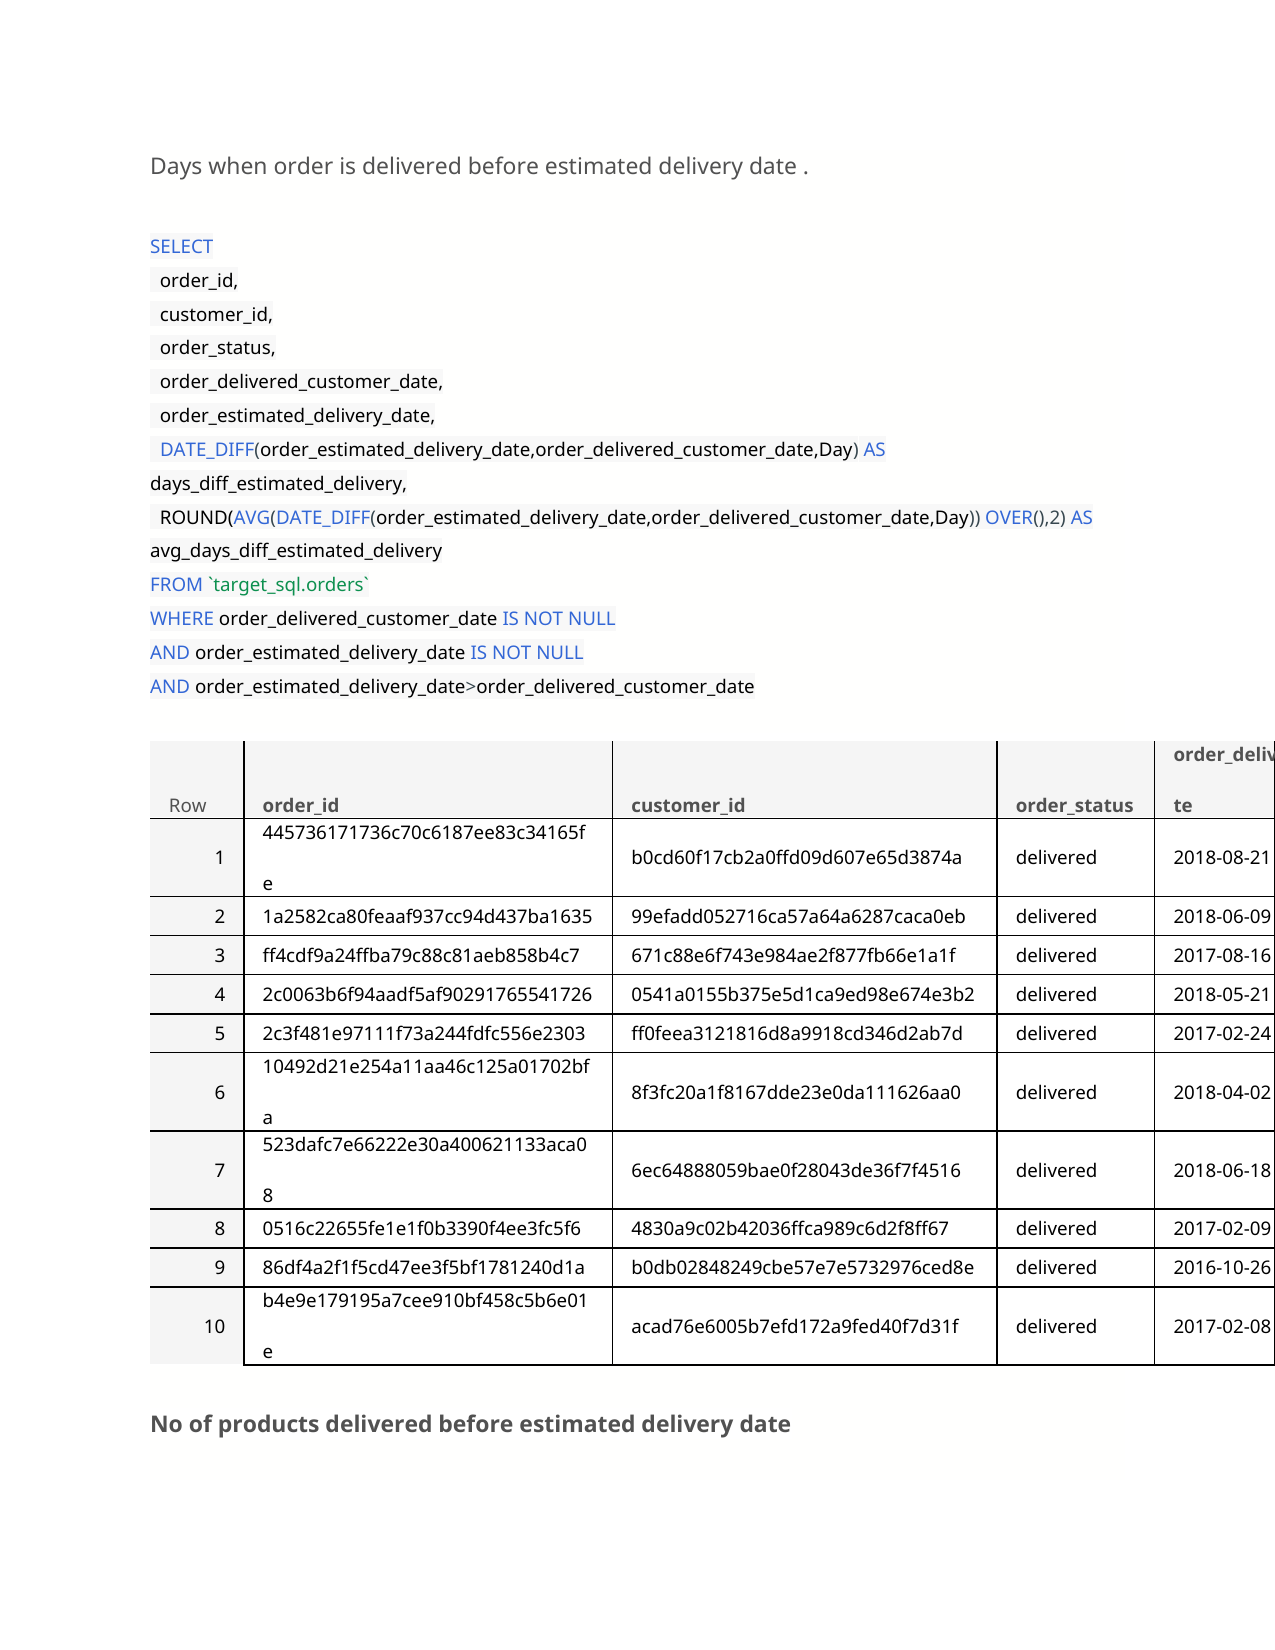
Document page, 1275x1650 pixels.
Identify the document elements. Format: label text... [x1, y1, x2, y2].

text order_status, [150, 335, 1125, 360]
table_cell delivered [998, 1132, 1154, 1208]
table_cell delivered [998, 1015, 1154, 1052]
table_cell delivered [998, 1249, 1154, 1286]
table_cell 2 [150, 897, 243, 935]
table_header order_status [998, 741, 1154, 817]
table_cell 2018-04-02 16:49:39 UTC [1155, 1053, 1274, 1130]
table_cell 6 [150, 1053, 243, 1130]
table_cell 2018-06-18 19:12:12 UTC [1155, 1132, 1274, 1208]
text SELECT [150, 233, 1125, 259]
table_cell 445736171736c70c6187ee83c34165fe [245, 819, 612, 896]
table_cell b0db02848249cbe57e7e5732976ced8e [613, 1249, 996, 1286]
table_cell 2017-02-24 10:38:56 UTC [1155, 1015, 1274, 1052]
table_cell 0516c22655fe1e1f0b3390f4ee3fc5f6 [245, 1210, 612, 1247]
table_cell 7 [150, 1132, 243, 1208]
table_cell delivered [998, 1053, 1154, 1130]
table_cell 8f3fc20a1f8167dde23e0da111626aa0 [613, 1053, 996, 1130]
table_cell delivered [998, 819, 1154, 896]
table_cell b0cd60f17cb2a0ffd09d607e65d3874a [613, 819, 996, 896]
table_cell 1a2582ca80feaaf937cc94d437ba1635 [245, 897, 612, 935]
text DATE_DIFF(order_estimated_delivery_date,order_delivered_customer_date,Day) AS days_diff_estimated_delivery, [150, 436, 1125, 496]
text ROUND(AVG(DATE_DIFF(order_estimated_delivery_date,order_delivered_customer_date,Day)) OVER(),2) AS avg_days_diff_estimated_delivery [150, 504, 1125, 563]
table_cell 86df4a2f1f5cd47ee3f5bf1781240d1a [245, 1249, 612, 1286]
table_cell 2017-08-16 21:23:56 UTC [1155, 936, 1274, 974]
table_cell delivered [998, 975, 1154, 1013]
table_cell 523dafc7e66222e30a400621133aca08 [245, 1132, 612, 1208]
table_cell 6ec64888059bae0f28043de36f7f4516 [613, 1132, 996, 1208]
text Days when order is delivered before estimated delivery date . [150, 150, 1125, 181]
table_cell 4 [150, 975, 243, 1013]
table_header Row [150, 741, 243, 817]
table_cell 8 [150, 1210, 243, 1247]
table_cell ff4cdf9a24ffba79c88c81aeb858b4c7 [245, 936, 612, 974]
table_cell 2018-05-21 23:52:14 UTC [1155, 975, 1274, 1013]
table_cell 2c0063b6f94aadf5af90291765541726 [245, 975, 612, 1013]
text customer_id, [150, 301, 1125, 326]
text order_delivered_customer_date, [150, 368, 1125, 394]
table_cell 0541a0155b375e5d1ca9ed98e674e3b2 [613, 975, 996, 1013]
table_cell acad76e6005b7efd172a9fed40f7d31f [613, 1288, 996, 1364]
table_header order_id [245, 741, 612, 817]
table_header order_delivered_customer_date [1155, 741, 1274, 817]
table_cell delivered [998, 1288, 1154, 1364]
text AND order_estimated_delivery_date IS NOT NULL [150, 639, 1125, 665]
table_cell 10 [150, 1288, 243, 1364]
table_cell 2017-02-08 13:37:45 UTC [1155, 1288, 1274, 1364]
table_cell 1 [150, 819, 243, 896]
table_cell 9 [150, 1249, 243, 1286]
text WHERE order_delivered_customer_date IS NOT NULL [150, 606, 1125, 631]
text order_estimated_delivery_date, [150, 402, 1125, 428]
text AND order_estimated_delivery_date>order_delivered_customer_date [150, 673, 1125, 699]
table_header customer_id [613, 741, 996, 817]
table_cell 2c3f481e97111f73a244fdfc556e2303 [245, 1015, 612, 1052]
table_cell 2017-02-09 18:38:01 UTC [1155, 1210, 1274, 1247]
table_cell 99efadd052716ca57a64a6287caca0eb [613, 897, 996, 935]
table_cell delivered [998, 1210, 1154, 1247]
table_cell 3 [150, 936, 243, 974]
table_cell 671c88e6f743e984ae2f877fb66e1a1f [613, 936, 996, 974]
text FROM `target_sql.orders` [150, 572, 1125, 597]
table_cell 2016-10-26 10:38:43 UTC [1155, 1249, 1274, 1286]
table_cell 10492d21e254a11aa46c125a01702bfa [245, 1053, 612, 1130]
table_cell delivered [998, 897, 1154, 935]
table_cell 5 [150, 1015, 243, 1052]
text No of products delivered before estimated delivery date [150, 1407, 1125, 1439]
table_cell delivered [998, 936, 1154, 974]
table_cell b4e9e179195a7cee910bf458c5b6e01e [245, 1288, 612, 1364]
text order_id, [150, 267, 1125, 292]
table_cell ff0feea3121816d8a9918cd346d2ab7d [613, 1015, 996, 1052]
table_cell 4830a9c02b42036ffca989c6d2f8ff67 [613, 1210, 996, 1247]
table_cell 2018-08-21 14:24:37 UTC [1155, 819, 1274, 896]
table_cell 2018-06-09 15:42:09 UTC [1155, 897, 1274, 935]
